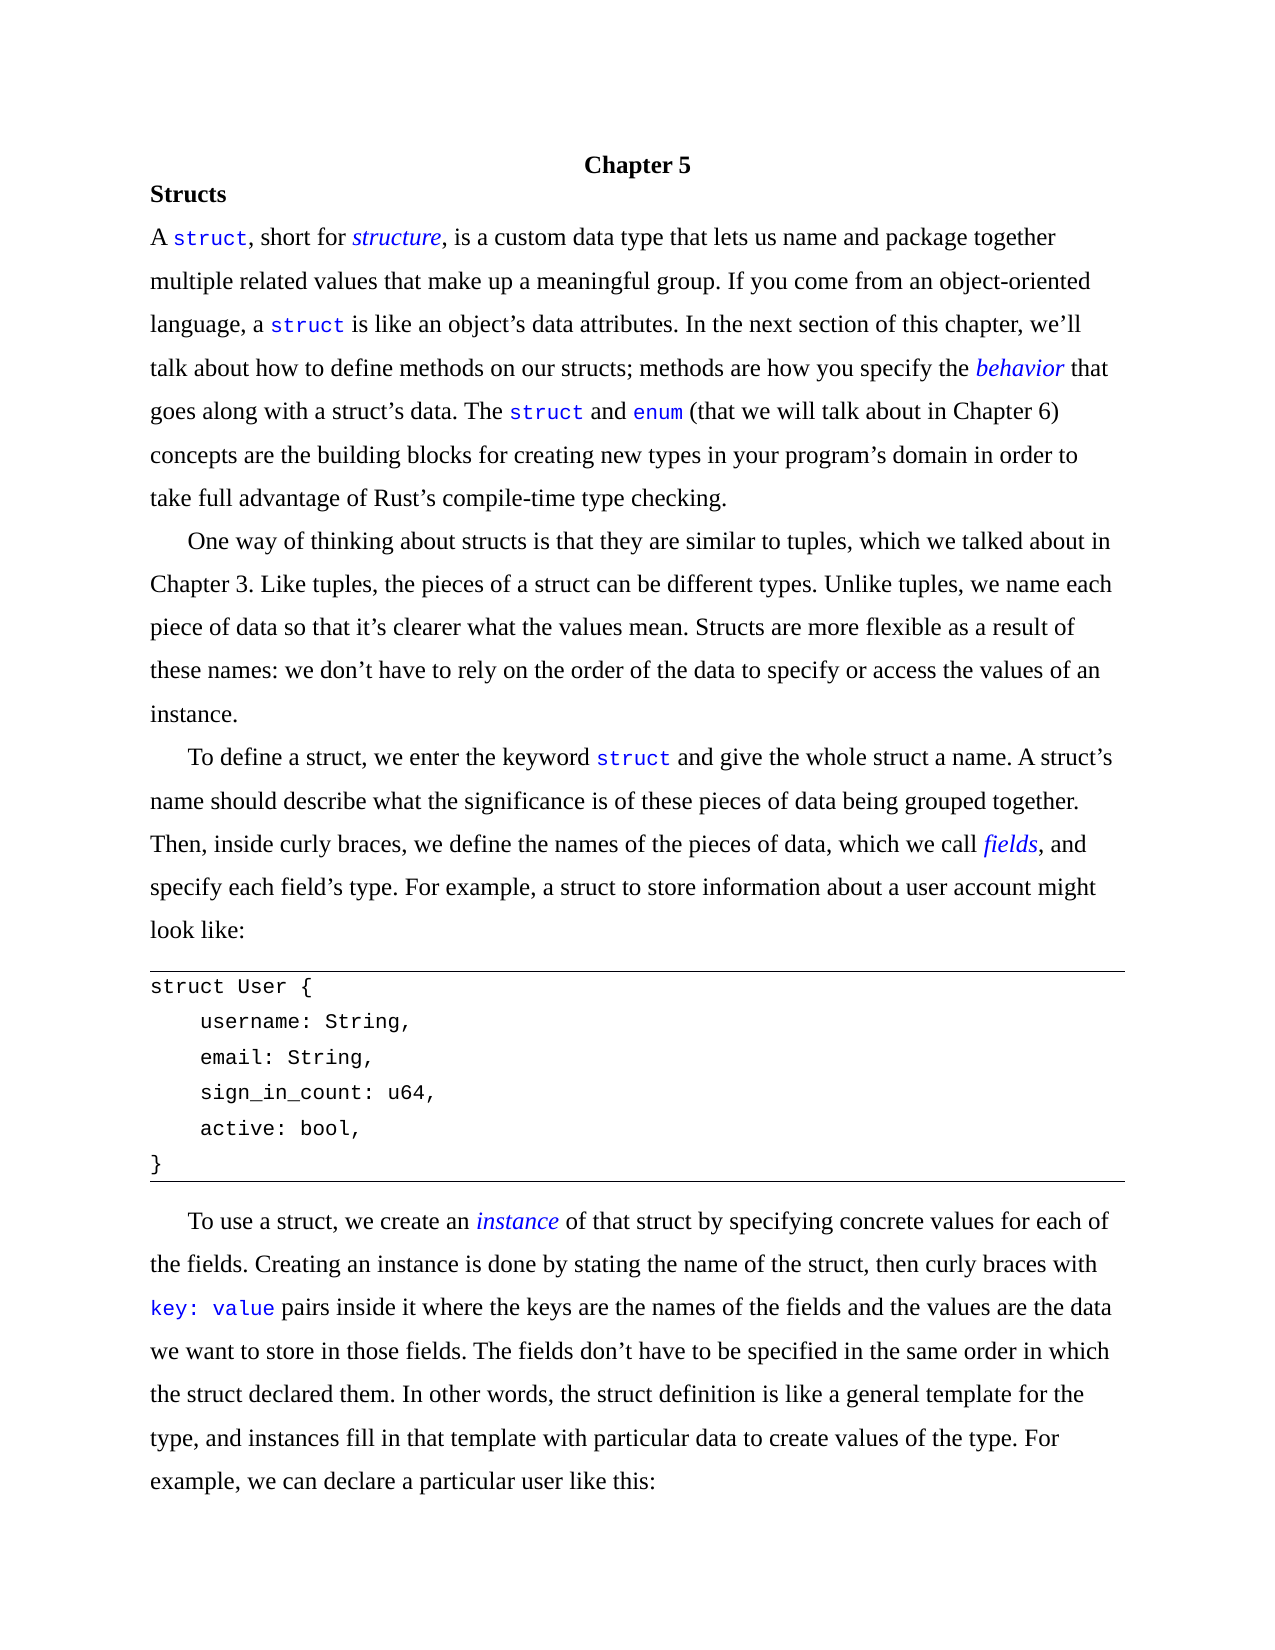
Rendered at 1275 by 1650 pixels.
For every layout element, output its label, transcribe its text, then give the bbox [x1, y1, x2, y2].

text active: bool, [150, 1118, 1125, 1141]
text username: String, [150, 1011, 1125, 1035]
text struct User { [150, 972, 1125, 1000]
text sign_in_count: u64, [150, 1082, 1125, 1106]
title Structs [150, 179, 1125, 207]
text } [150, 1153, 1125, 1181]
text To use a struct, we create an instance of that struct by specifying concrete values for each of the fields. Creating an instance is done by stating the name of the struct, then curly braces with key: value pairs inside it where the keys are the names of the fields and the values are the data we want to store in those fields. The fields don’t have to be specified in the same order in which the struct declared them. In other words, the struct definition is like a general template for the type, and instances fill in that template with particular data to create values of the type. For example, we can declare a particular user like this: [150, 1206, 1125, 1494]
text One way of thinking about structs is that they are similar to tuples, which we talked about in Chapter 3. Like tuples, the pieces of a struct can be different types. Unlike tuples, we name each piece of data so that it’s clearer what the values mean. Structs are more flexible as a result of these names: we don’t have to rely on the order of the data to specify or access the values of an instance. [150, 526, 1125, 727]
text Chapter 5 [150, 150, 1125, 179]
text To define a struct, we enter the keyword struct and give the whole struct a name. A struct’s name should describe what the significance is of these pieces of data being grouped together. Then, inside curly braces, we define the names of the pieces of data, which we call fields, and specify each field’s type. For example, a struct to store information about a user account might look like: [150, 742, 1125, 944]
text email: String, [150, 1047, 1125, 1071]
text A struct, short for structure, is a custom data type that lets us name and package together multiple related values that make up a meaningful group. If you come from an object-oriented language, a struct is like an object’s data attributes. In the next section of this chapter, we’ll talk about how to define methods on our structs; methods are how you specify the behavior that goes along with a struct’s data. The struct and enum (that we will talk about in Chapter 6) concepts are the building blocks for creating new types in your program’s domain in order to take full advantage of Rust’s compile-time type checking. [150, 222, 1125, 512]
